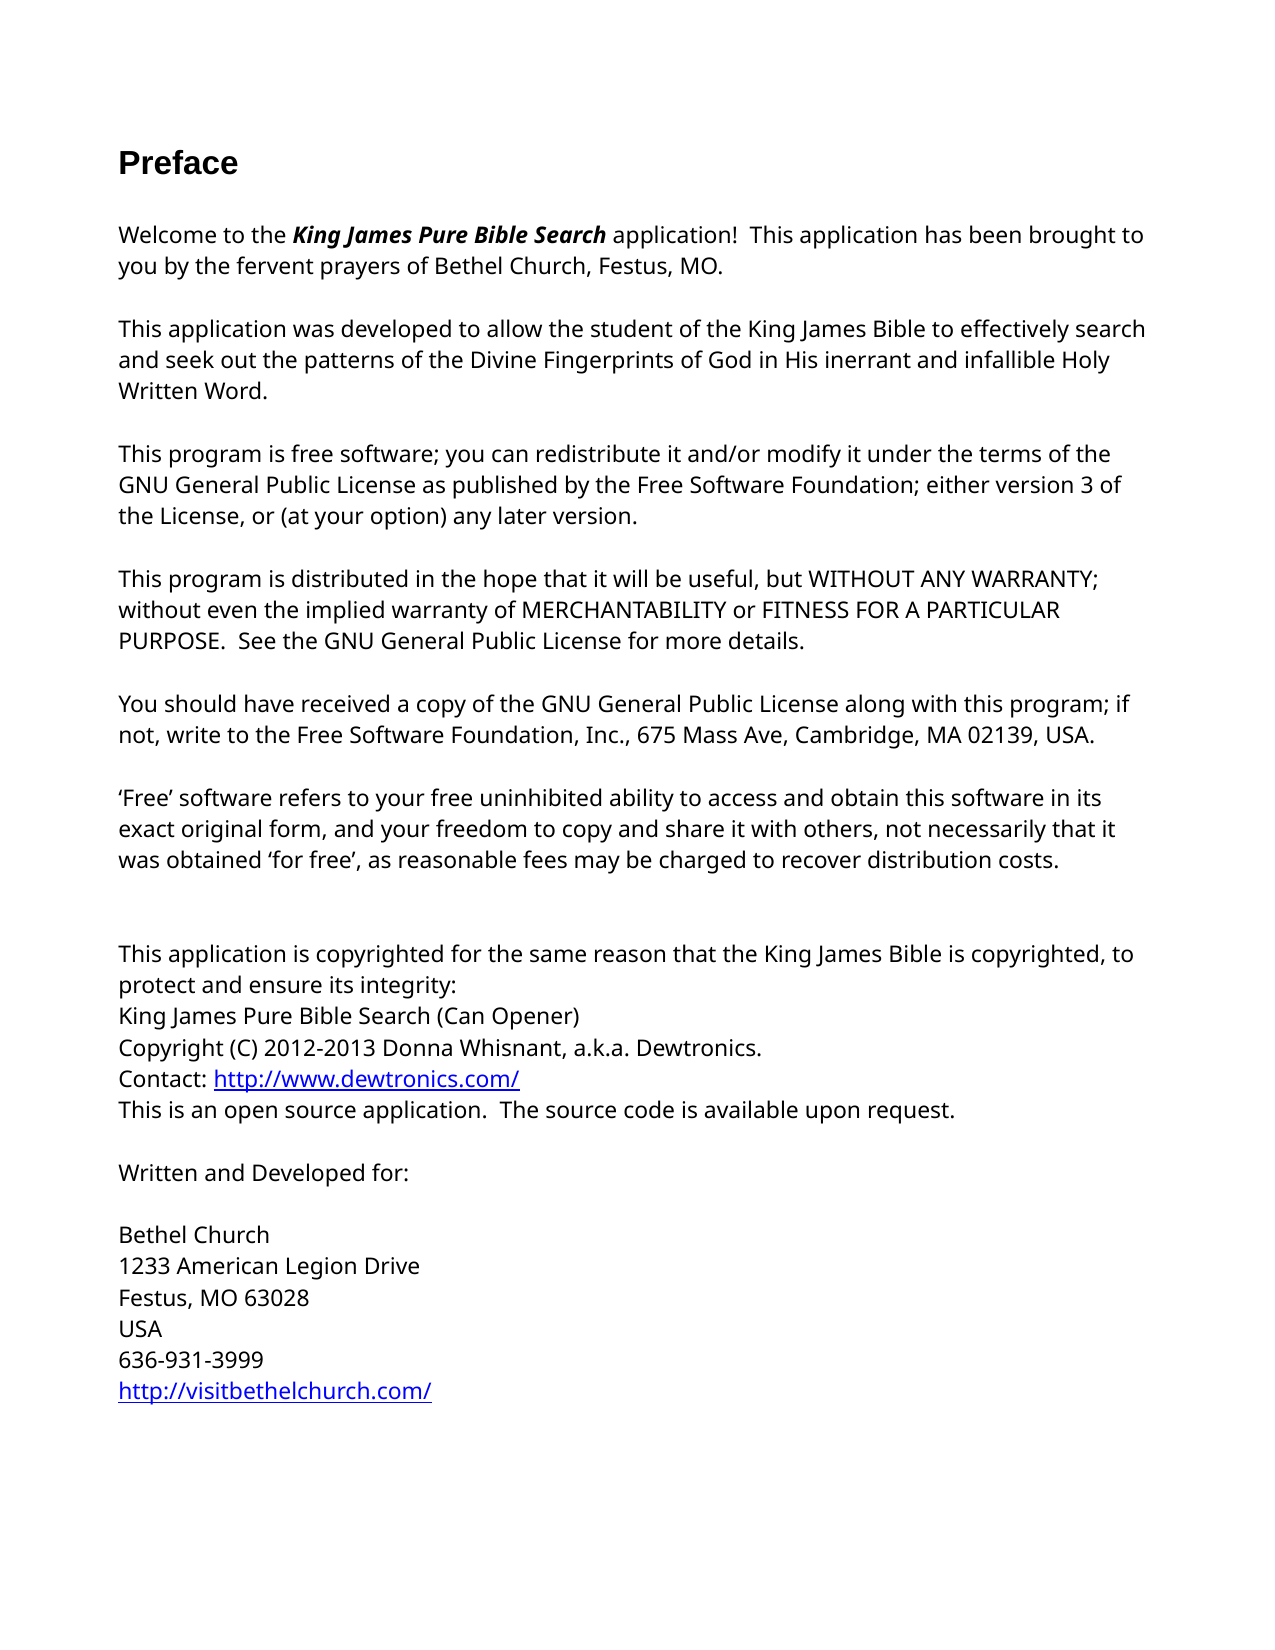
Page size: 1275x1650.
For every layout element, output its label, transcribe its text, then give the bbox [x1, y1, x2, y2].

text Bethel Church [118, 1219, 1157, 1250]
text This application was developed to allow the student of the King James Bible to effectively search and seek out the patterns of the Divine Fingerprints of God in His inerrant and infallible Holy Written Word. [118, 313, 1157, 407]
text You should have received a copy of the GNU General Public License along with this program; if not, write to the Free Software Foundation, Inc., 675 Mass Ave, Cambridge, MA 02139, USA. [118, 688, 1157, 750]
text This is an open source application. The source code is available upon request. [118, 1094, 1157, 1125]
text Contact: http://www.dewtronics.com/ [118, 1063, 1157, 1094]
text http://visitbethelchurch.com/ [118, 1375, 1157, 1407]
text ‘Free’ software refers to your free uninhibited ability to access and obtain this software in its exact original form, and your freedom to copy and share it with others, not necessarily that it was obtained ‘for free’, as reasonable fees may be charged to recover distribution costs. [118, 782, 1157, 875]
text Welcome to the King James Pure Bible Search application! This application has been brought to you by the fervent prayers of Bethel Church, Festus, MO. [118, 219, 1157, 282]
text This application is copyrighted for the same reason that the King James Bible is copyrighted, to protect and ensure its integrity: [118, 938, 1157, 1000]
text Written and Developed for: [118, 1157, 1157, 1188]
subtitle Preface [118, 143, 1157, 182]
text USA [118, 1313, 1157, 1344]
text 1233 American Legion Drive [118, 1250, 1157, 1282]
text This program is free software; you can redistribute it and/or modify it under the terms of the GNU General Public License as published by the Free Software Foundation; either version 3 of the License, or (at your option) any later version. [118, 438, 1157, 532]
text Festus, MO 63028 [118, 1282, 1157, 1313]
text 636-931-3999 [118, 1344, 1157, 1375]
text Copyright (C) 2012-2013 Donna Whisnant, a.k.a. Dewtronics. [118, 1032, 1157, 1063]
text This program is distributed in the hope that it will be useful, but WITHOUT ANY WARRANTY; without even the implied warranty of MERCHANTABILITY or FITNESS FOR A PARTICULAR PURPOSE. See the GNU General Public License for more details. [118, 563, 1157, 657]
text King James Pure Bible Search (Can Opener) [118, 1000, 1157, 1032]
